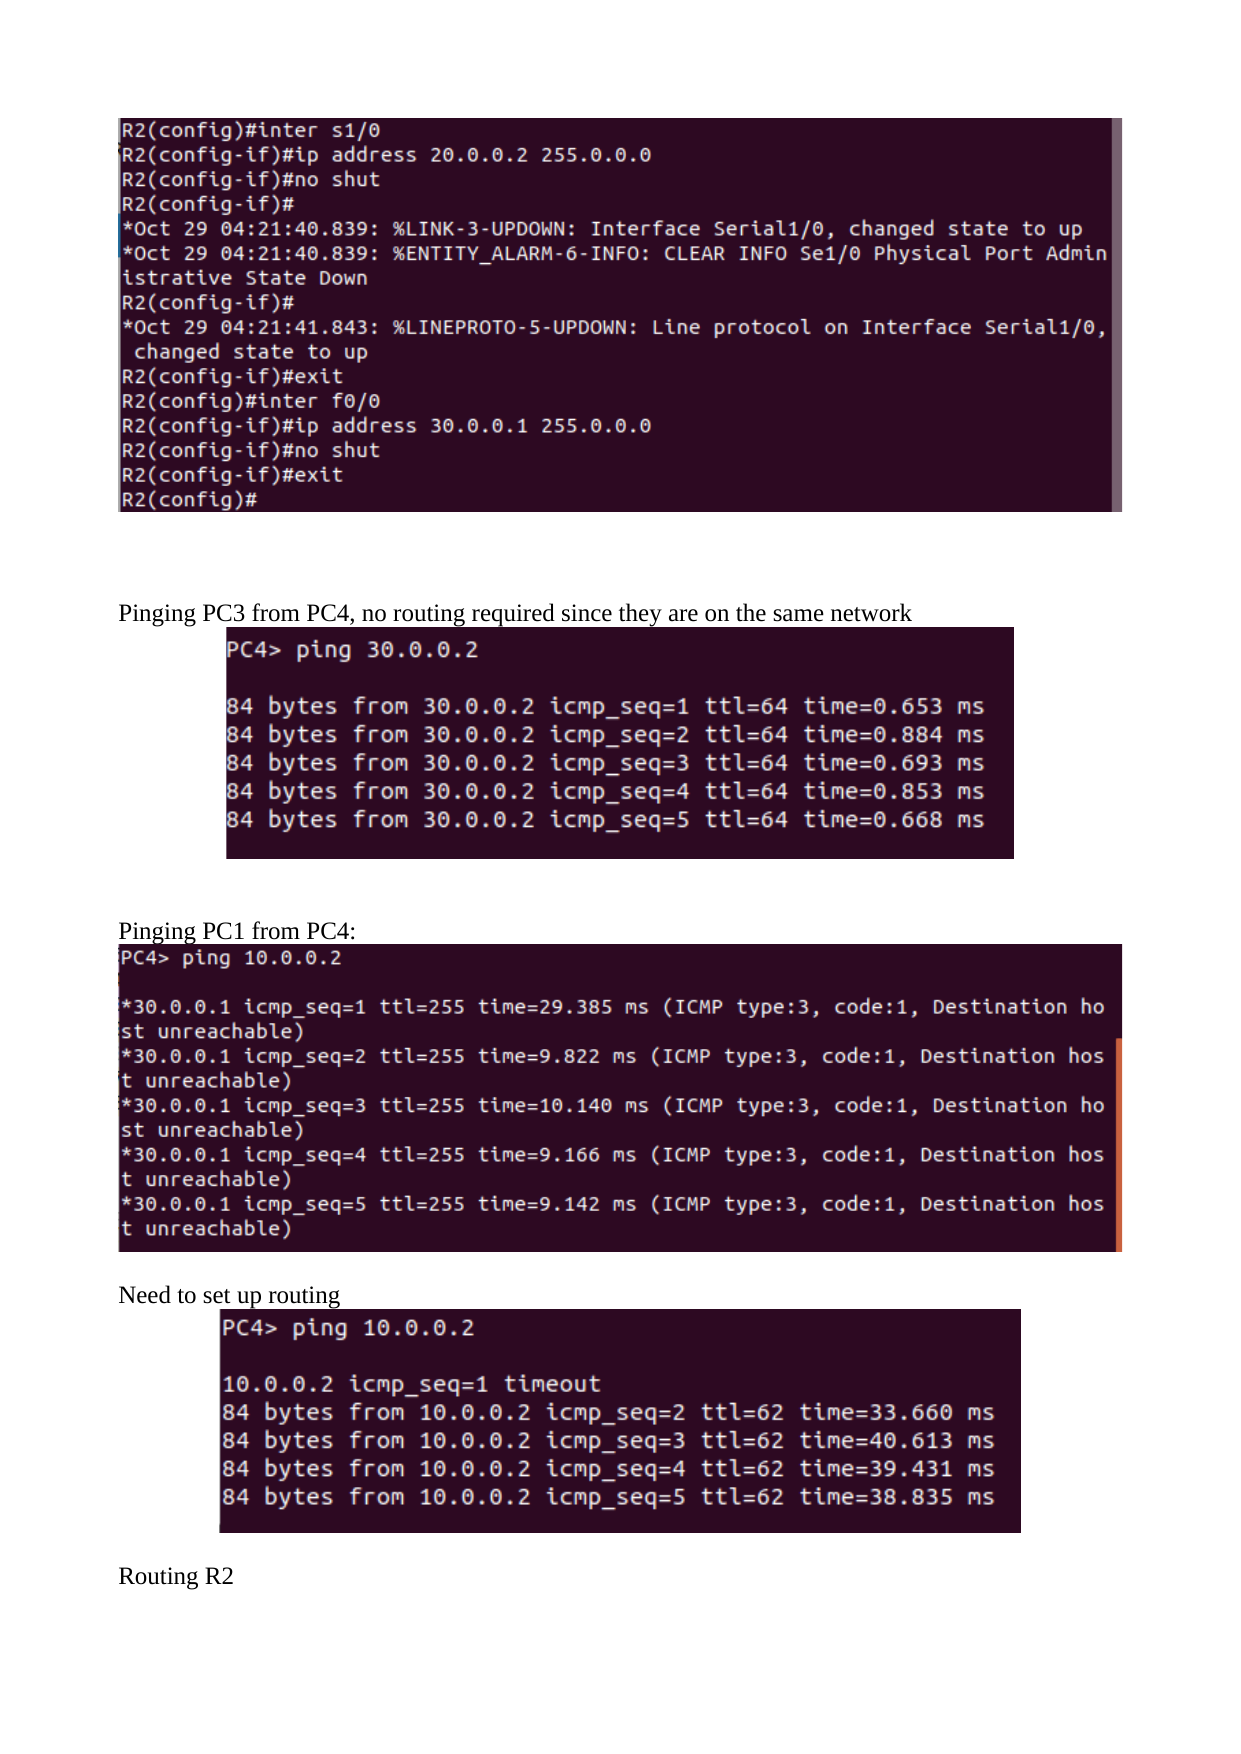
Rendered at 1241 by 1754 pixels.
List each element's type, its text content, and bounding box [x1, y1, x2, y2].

text Pinging PC1 from PC4: [118, 916, 1122, 944]
picture [118, 118, 1123, 512]
picture [226, 627, 1014, 859]
picture [219, 1309, 1021, 1533]
text Pinging PC3 from PC4, no routing required since they are on the same network [118, 598, 1122, 627]
text Need to set up routing [118, 1281, 1122, 1309]
picture [118, 944, 1123, 1252]
text Routing R2 [118, 1561, 1122, 1590]
